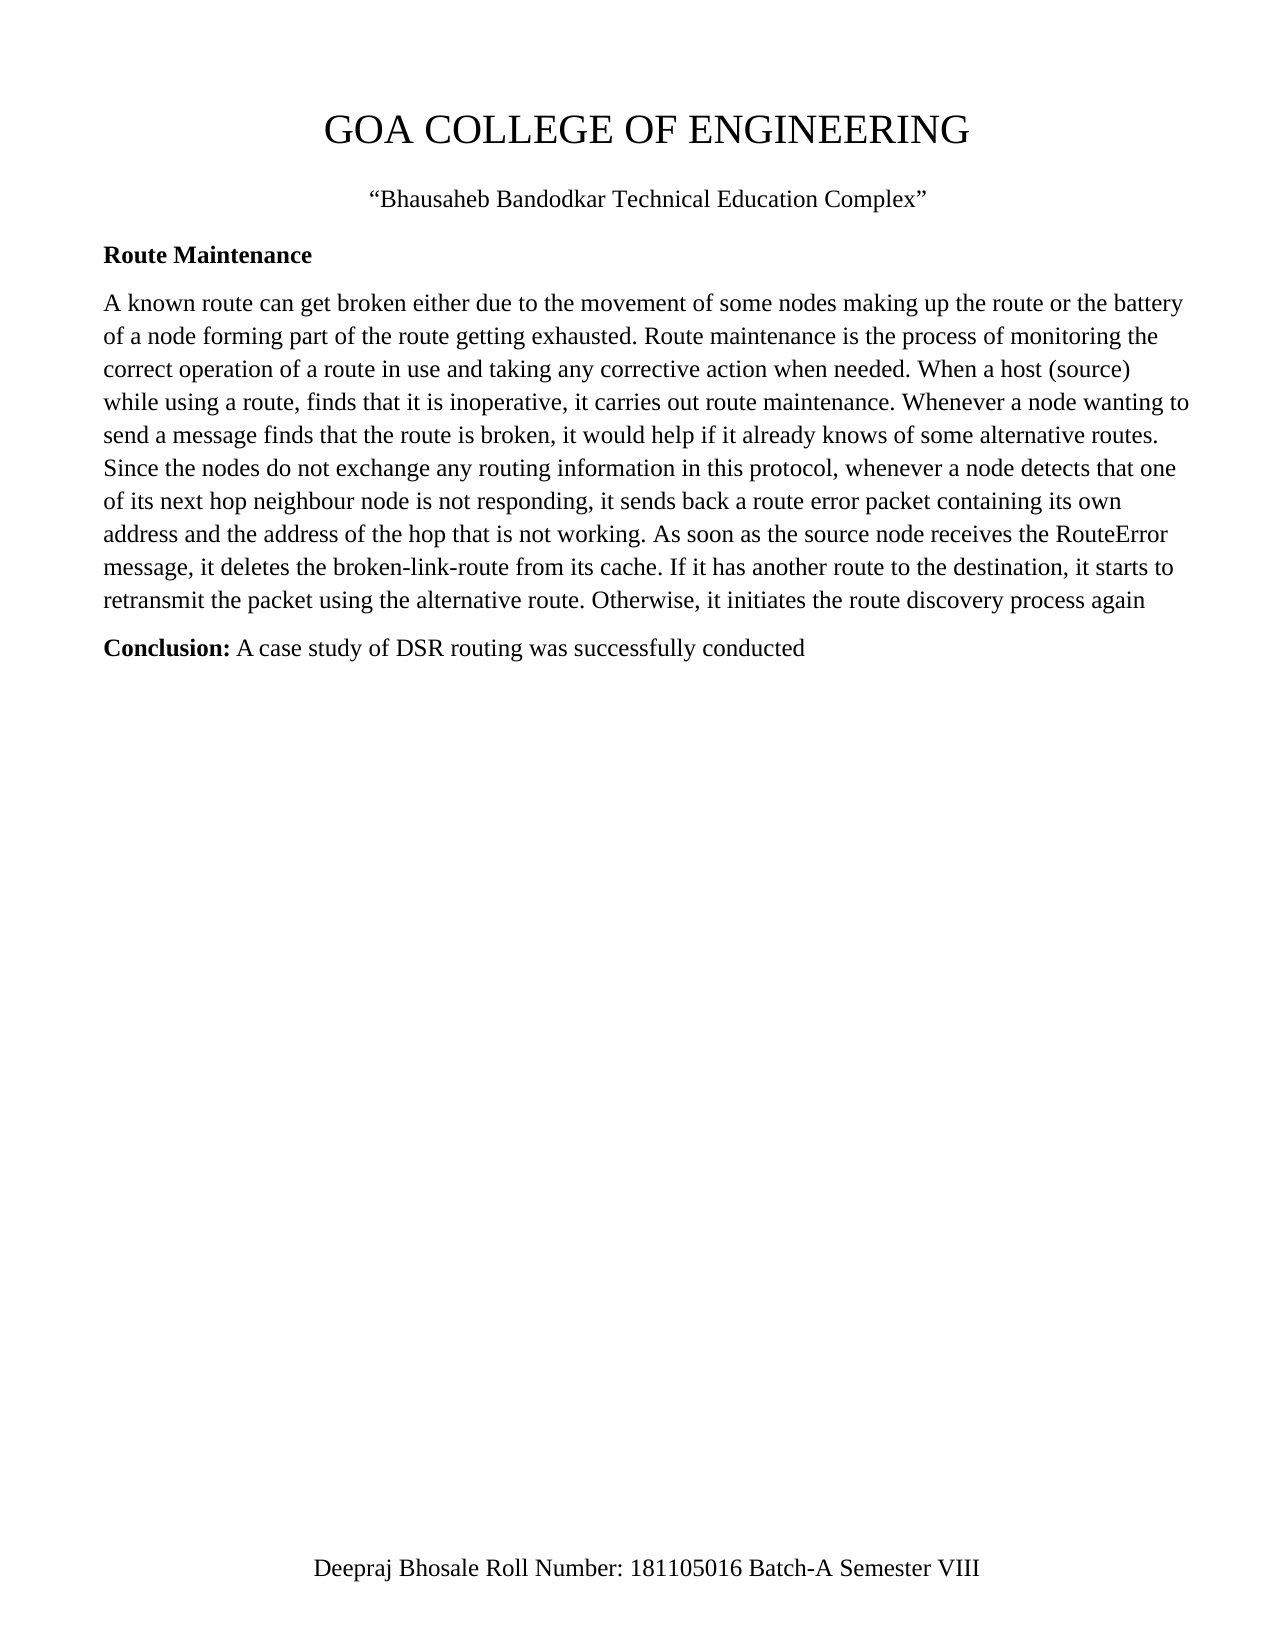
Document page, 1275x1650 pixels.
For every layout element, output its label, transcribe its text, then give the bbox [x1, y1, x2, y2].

text A known route can get broken either due to the movement of some nodes making up the route or the battery of a node forming part of the route getting exhausted. Route maintenance is the process of monitoring the correct operation of a route in use and taking any corrective action when needed. When a host (source) while using a route, finds that it is inoperative, it carries out route maintenance. Whenever a node wanting to send a message finds that the route is broken, it would help if it already knows of some alternative routes. Since the nodes do not exchange any routing information in this protocol, whenever a node detects that one of its next hop neighbour node is not responding, it sends back a route error packet containing its own address and the address of the hop that is not working. As soon as the source node receives the RouteError message, it deletes the broken-link-route from its cache. If it has another route to the destination, it starts to retransmit the packet using the alternative route. Otherwise, it initiates the route discovery process again [103, 288, 1191, 614]
text Route Maintenance [103, 240, 1191, 269]
text Conclusion: A case study of DSR routing was successfully conducted [103, 633, 1191, 662]
